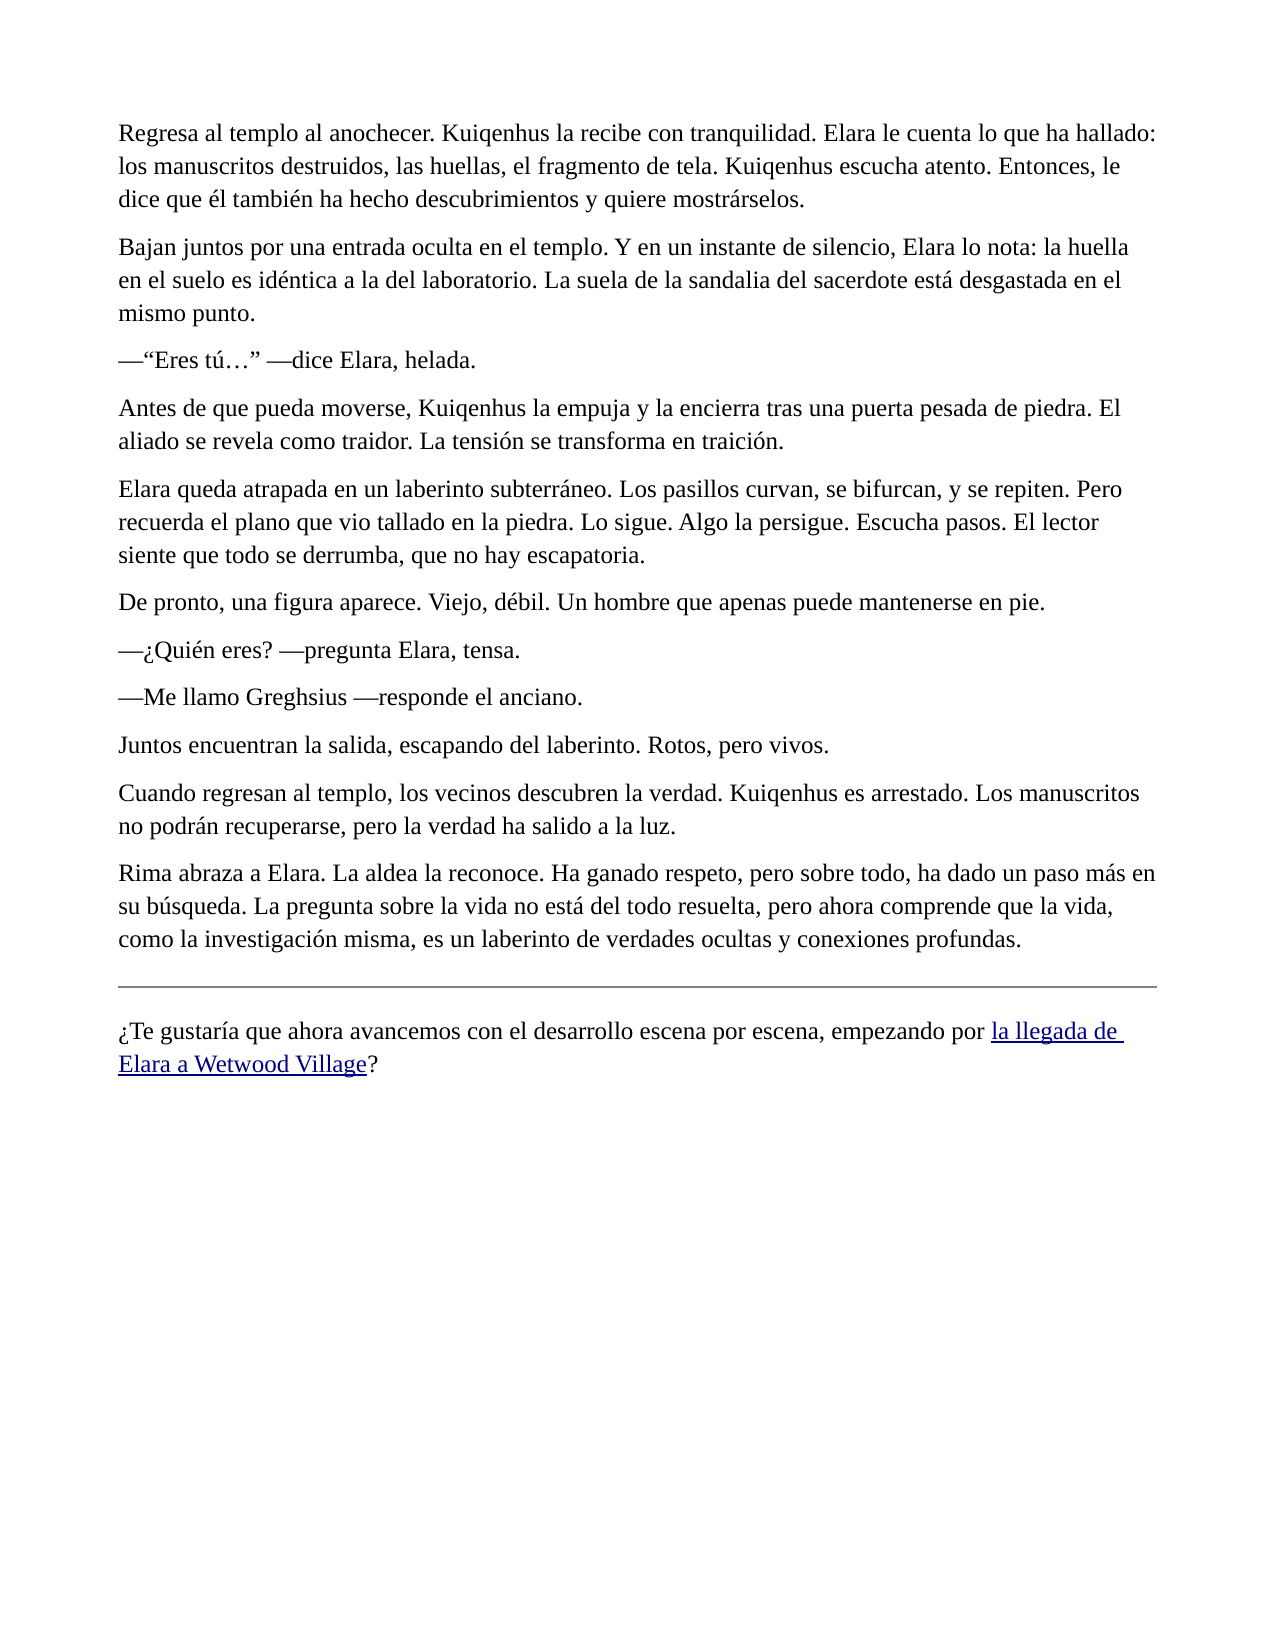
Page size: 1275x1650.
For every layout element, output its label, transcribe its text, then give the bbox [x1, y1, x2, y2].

text Bajan juntos por una entrada oculta en el templo. Y en un instante de silencio, Elara lo nota: la huella en el suelo es idéntica a la del laboratorio. La suela de la sandalia del sacerdote está desgastada en el mismo punto. [118, 232, 1157, 327]
text Elara queda atrapada en un laberinto subterráneo. Los pasillos curvan, se bifurcan, y se repiten. Pero recuerda el plano que vio tallado en la piedra. Lo sigue. Algo la persigue. Escucha pasos. El lector siente que todo se derrumba, que no hay escapatoria. [118, 474, 1157, 568]
text Cuando regresan al templo, los vecinos descubren la verdad. Kuiqenhus es arrestado. Los manuscritos no podrán recuperarse, pero la verdad ha salido a la luz. [118, 778, 1157, 839]
text ¿Te gustaría que ahora avancemos con el desarrollo escena por escena, empezando por la llegada de Elara a Wetwood Village? [118, 1016, 1157, 1078]
text —Me llamo Greghsius —responde el anciano. [118, 682, 1157, 711]
text —“Eres tú…” —dice Elara, helada. [118, 345, 1157, 374]
text —¿Quién eres? —pregunta Elara, tensa. [118, 635, 1157, 664]
text Antes de que pueda moverse, Kuiqenhus la empuja y la encierra tras una puerta pesada de piedra. El aliado se revela como traidor. La tensión se transforma en traición. [118, 393, 1157, 455]
text Rima abraza a Elara. La aldea la reconoce. Ha ganado respeto, pero sobre todo, ha dado un paso más en su búsqueda. La pregunta sobre la vida no está del todo resuelta, pero ahora comprende que la vida, como la investigación misma, es un laberinto de verdades ocultas y conexiones profundas. [118, 858, 1157, 953]
text Juntos encuentran la salida, escapando del laberinto. Rotos, pero vivos. [118, 730, 1157, 759]
text Regresa al templo al anochecer. Kuiqenhus la recibe con tranquilidad. Elara le cuenta lo que ha hallado: los manuscritos destruidos, las huellas, el fragmento de tela. Kuiqenhus escucha atento. Entonces, le dice que él también ha hecho descubrimientos y quiere mostrárselos. [118, 118, 1157, 213]
text De pronto, una figura aparece. Viejo, débil. Un hombre que apenas puede mantenerse en pie. [118, 587, 1157, 616]
